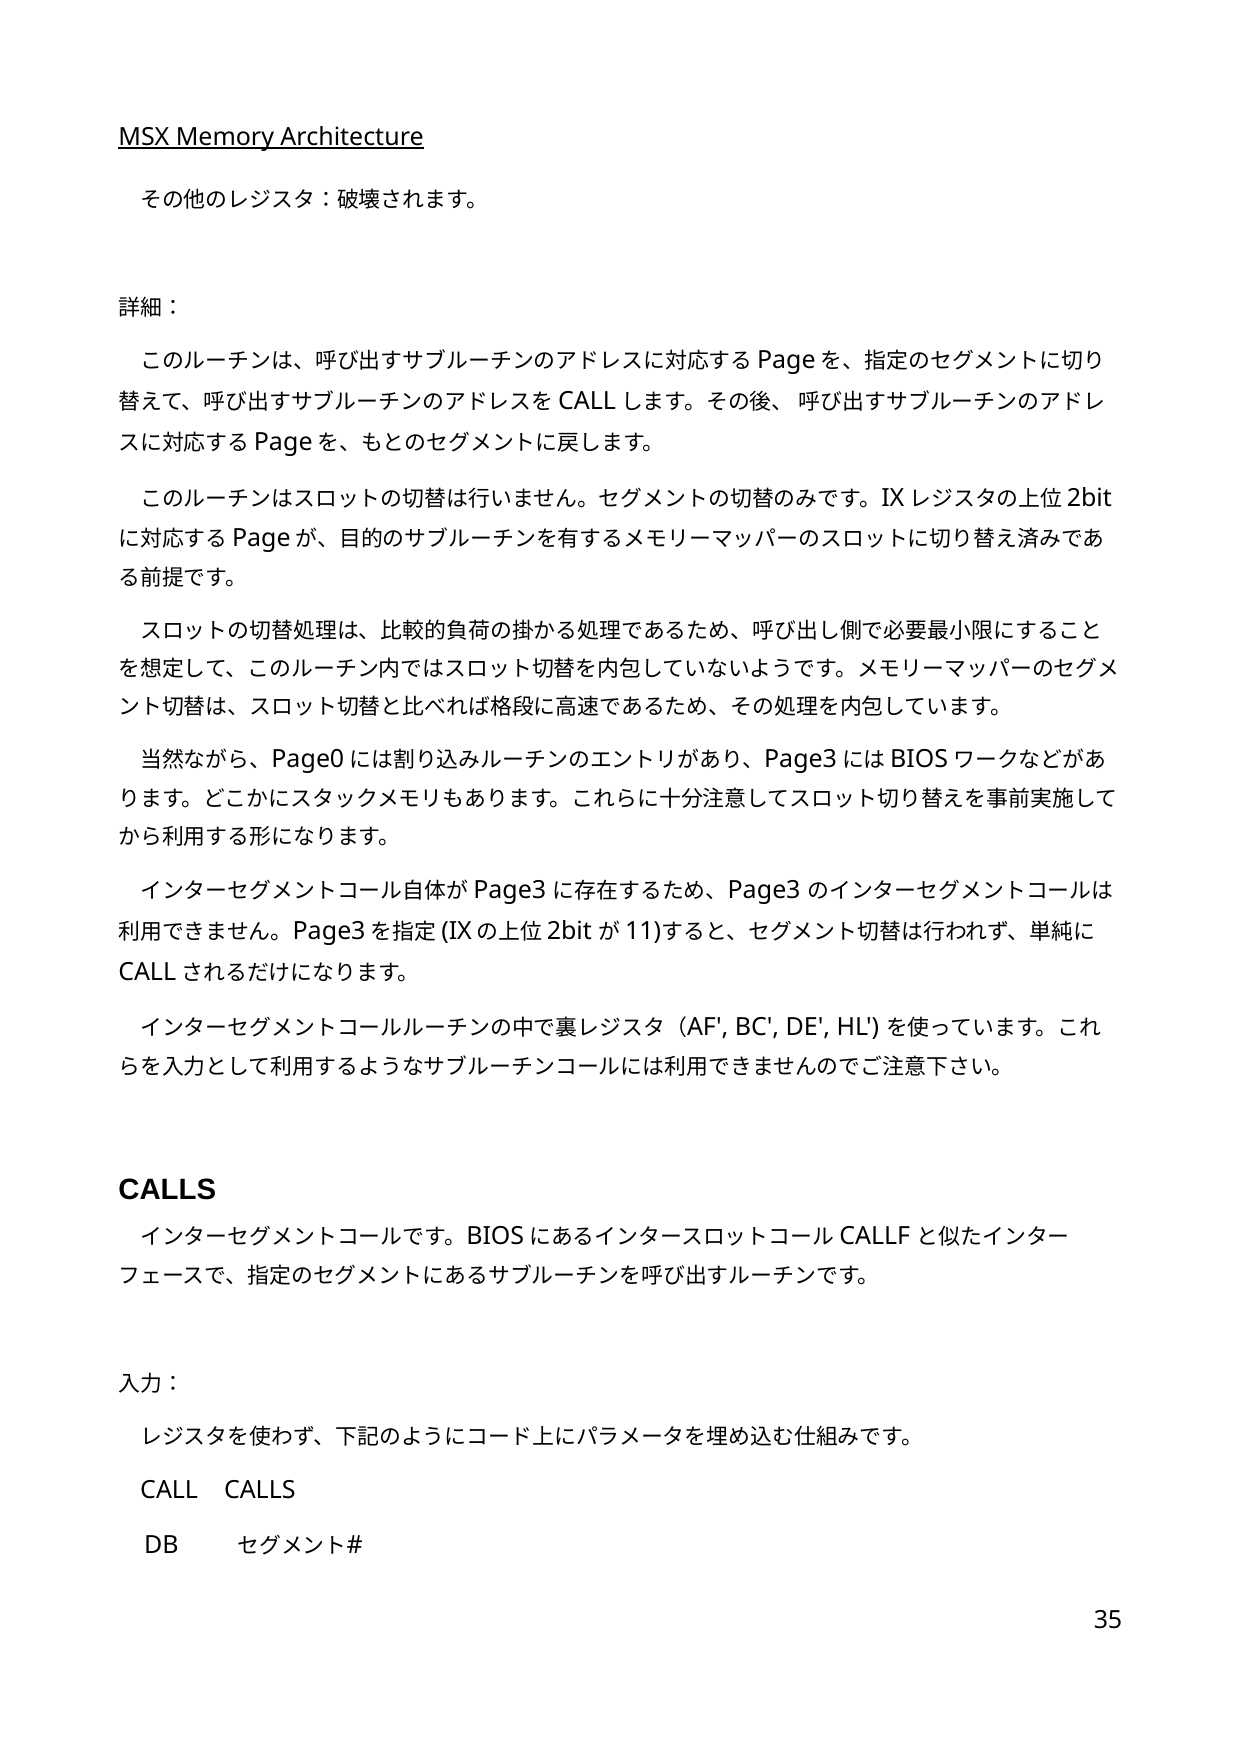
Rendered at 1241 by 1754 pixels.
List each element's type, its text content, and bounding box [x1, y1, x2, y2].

text このルーチンは、呼び出すサブルーチンのアドレスに対応するPageを、指定のセグメントに切り替えて、呼び出すサブルーチンのアドレスをCALLします。その後、 呼び出すサブルーチンのアドレスに対応するPageを、もとのセグメントに戻します。 [118, 342, 1122, 458]
text このルーチンはスロットの切替は行いません。セグメントの切替のみです。IXレジスタの上位2bitに対応するPageが、目的のサブルーチンを有するメモリーマッパーのスロットに切り替え済みである前提です。 [118, 479, 1122, 592]
text DB セグメント# [118, 1527, 1122, 1561]
text レジスタを使わず、下記のようにコード上にパラメータを埋め込む仕組みです。 [118, 1419, 1122, 1450]
text その他のレジスタ：破壊されます。 [118, 182, 1122, 213]
text インターセグメントコールルーチンの中で裏レジスタ（AF', BC', DE', HL') を使っています。これらを入力として利用するようなサブルーチンコールには利用できませんのでご注意下さい。 [118, 1009, 1122, 1081]
text インターセグメントコールです。BIOSにあるインタースロットコール CALLF と似たインターフェースで、指定のセグメントにあるサブルーチンを呼び出すルーチンです。 [118, 1218, 1122, 1290]
text 入力： [118, 1366, 1122, 1398]
text 詳細： [118, 289, 1122, 321]
subtitle CALLS [118, 1172, 1122, 1206]
text スロットの切替処理は、比較的負荷の掛かる処理であるため、呼び出し側で必要最小限にすることを想定して、このルーチン内ではスロット切替を内包していないようです。メモリーマッパーのセグメント切替は、スロット切替と比べれば格段に高速であるため、その処理を内包しています。 [118, 613, 1122, 720]
text 当然ながら、Page0には割り込みルーチンのエントリがあり、Page3にはBIOSワークなどがあります。どこかにスタックメモリもあります。これらに十分注意してスロット切り替えを事前実施してから利用する形になります。 [118, 741, 1122, 851]
text インターセグメントコール自体が Page3 に存在するため、Page3 のインターセグメントコールは利用できません。Page3を指定 (IXの上位2bit が 11)すると、セグメント切替は行われず、単純にCALLされるだけになります。 [118, 872, 1122, 988]
text CALL CALLS [118, 1471, 1122, 1505]
